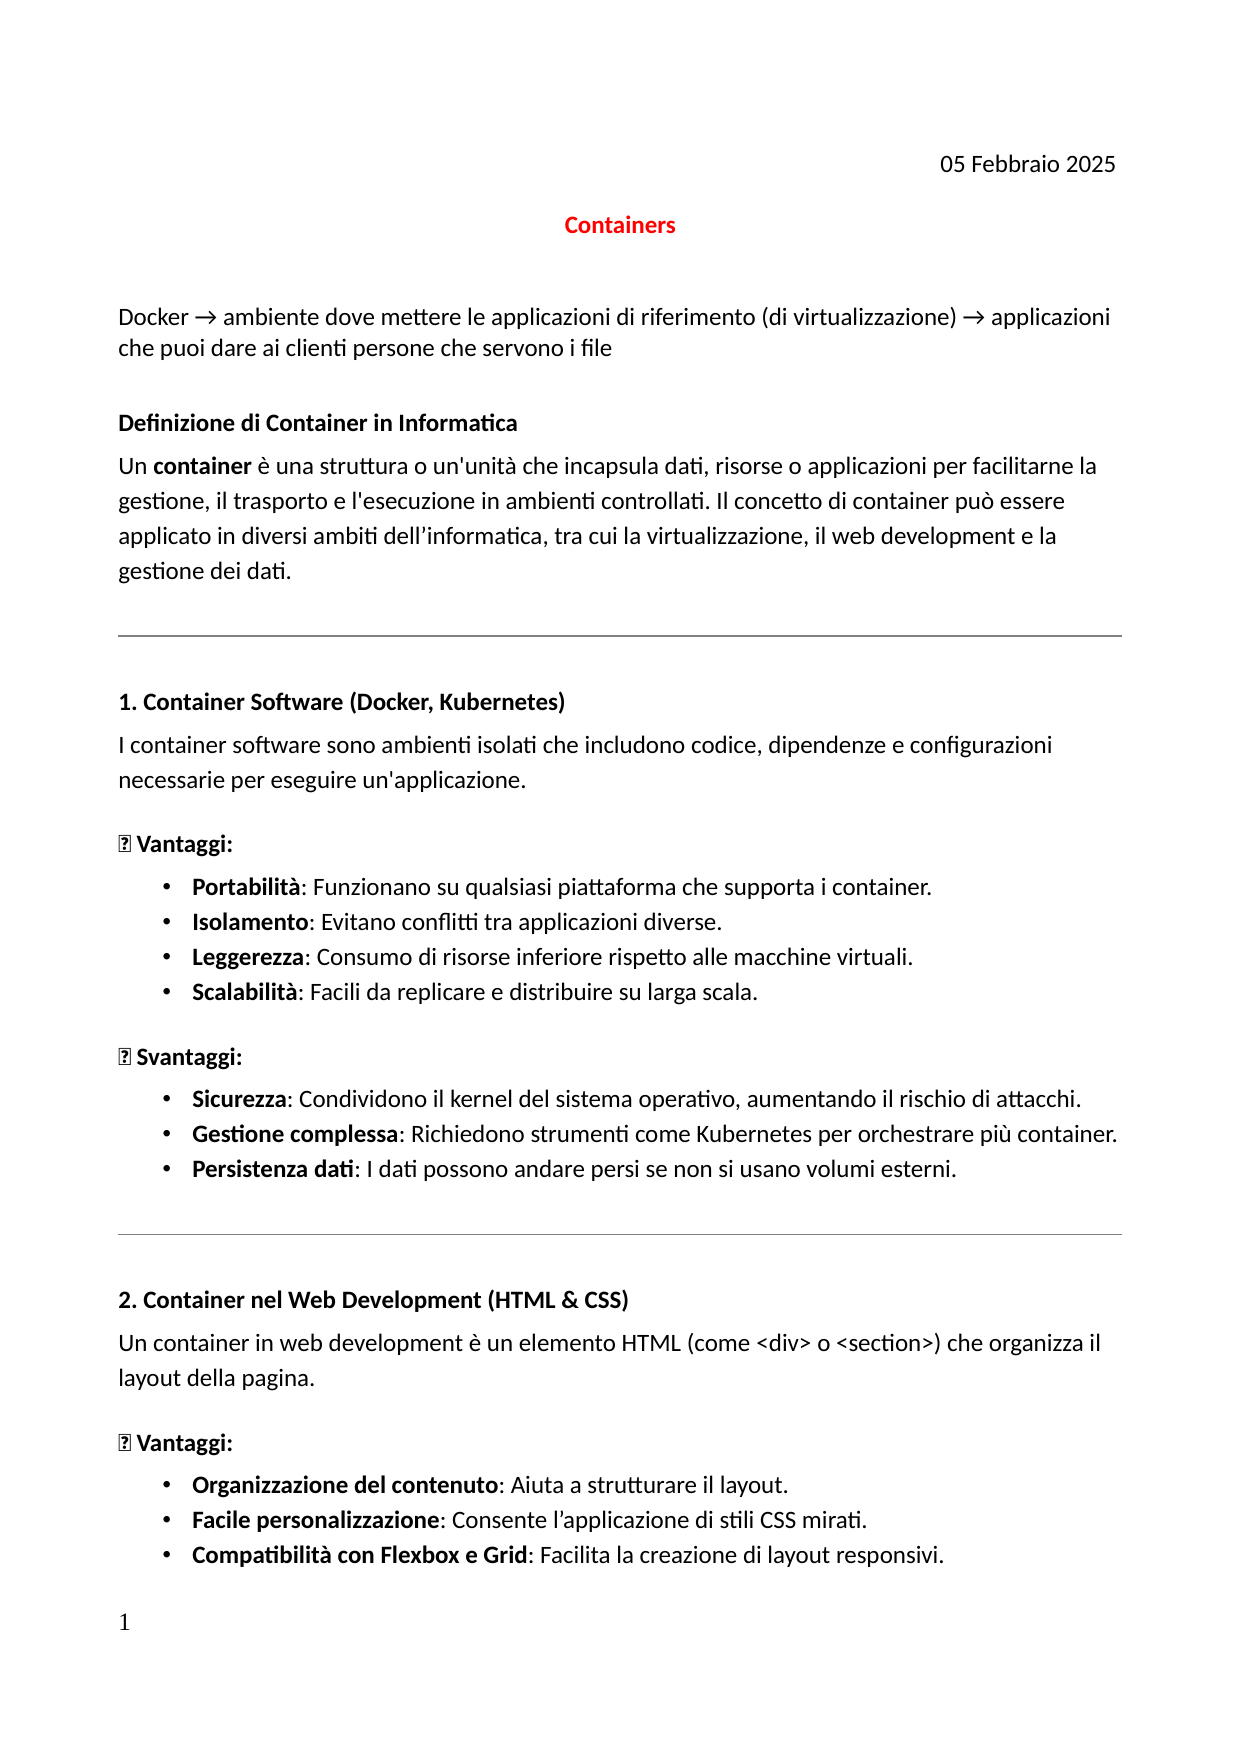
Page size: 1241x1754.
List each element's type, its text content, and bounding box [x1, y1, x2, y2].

list Scalabilità: Facili da replicare e distribuire su larga scala. [162, 976, 1122, 1007]
subtitle ✅ Vantaggi: [118, 1427, 1122, 1457]
text Un container è una struttura o un'unità che incapsula dati, risorse o applicazioni per facilitarne la gestione, il trasporto e l'esecuzione in ambienti controllati. Il concetto di container può essere applicato in diversi ambiti dell’informatica, tra cui la virtualizzazione, il web development e la gestione dei dati. [118, 450, 1122, 586]
list Gestione complessa: Richiedono strumenti come Kubernetes per orchestrare più container. [162, 1119, 1122, 1149]
text Docker → ambiente dove mettere le applicazioni di riferimento (di virtualizzazione) → applicazioni che puoi dare ai clienti persone che servono i file [118, 301, 1122, 362]
list Portabilità: Funzionano su qualsiasi piattaforma che supporta i container. [162, 871, 1122, 902]
list Compatibilità con Flexbox e Grid: Facilita la creazione di layout responsivi. [162, 1540, 1122, 1570]
subtitle 1. Container Software (Docker, Kubernetes) [118, 686, 1122, 717]
list Organizzazione del contenuto: Aiuta a strutturare il layout. [162, 1470, 1122, 1500]
text I container software sono ambienti isolati che includono codice, dipendenze e configurazioni necessarie per eseguire un'applicazione. [118, 729, 1122, 795]
text 05 Febbraio 2025 [118, 149, 1122, 179]
subtitle ❌ Svantaggi: [118, 1041, 1122, 1071]
list Isolamento: Evitano conflitti tra applicazioni diverse. [162, 906, 1122, 937]
subtitle 2. Container nel Web Development (HTML & CSS) [118, 1284, 1122, 1315]
text Un container in web development è un elemento HTML (come <div> o <section>) che organizza il layout della pagina. [118, 1327, 1122, 1393]
subtitle Definizione di Container in Informatica [118, 407, 1122, 438]
list Facile personalizzazione: Consente l’applicazione di stili CSS mirati. [162, 1505, 1122, 1535]
list Persistenza dati: I dati possono andare persi se non si usano volumi esterni. [162, 1154, 1122, 1184]
text Containers [118, 210, 1122, 240]
list Leggerezza: Consumo di risorse inferiore rispetto alle macchine virtuali. [162, 941, 1122, 972]
list Sicurezza: Condividono il kernel del sistema operativo, aumentando il rischio di attacchi. [162, 1084, 1122, 1114]
subtitle ✅ Vantaggi: [118, 828, 1122, 859]
